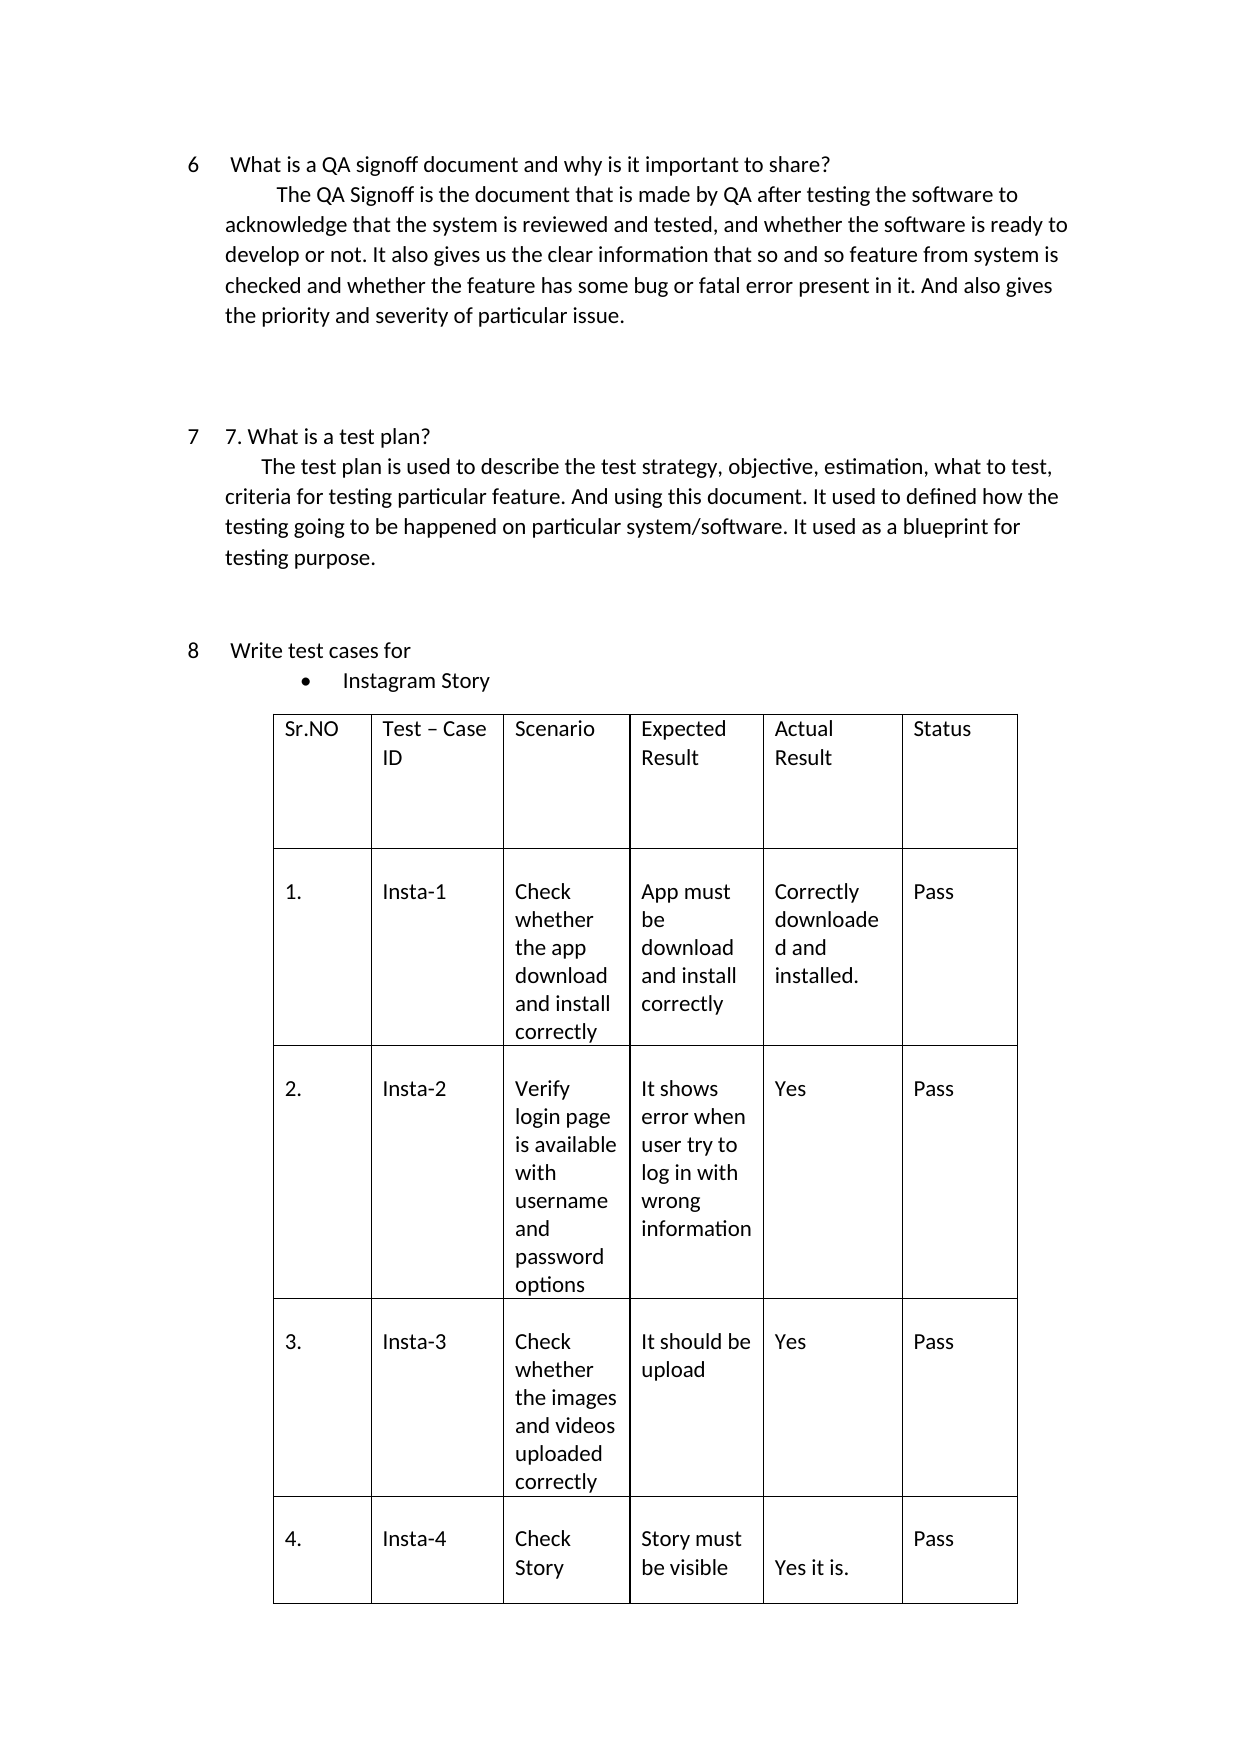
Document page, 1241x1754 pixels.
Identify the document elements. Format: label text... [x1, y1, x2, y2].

table_cell Check Story [504, 1497, 629, 1603]
table_header Status [903, 715, 1017, 848]
table_cell Correctly downloaded and installed. [764, 849, 902, 1045]
table_header Expected Result [631, 715, 763, 848]
table_cell Insta-1 [372, 849, 503, 1045]
list Instagram Story [300, 667, 1090, 695]
table_cell Pass [903, 1299, 1017, 1496]
table_cell 4. [274, 1497, 371, 1603]
table_cell Pass [903, 1046, 1017, 1298]
table_cell App must be download and install correctly [631, 849, 763, 1045]
list The test plan is used to describe the test strategy, objective, estimation, what to test, criteria for testing particular feature. And using this document. It used to defined how the testing going to be happened on particular system/software. It used as a blueprint for testing purpose. [225, 452, 1090, 571]
table_cell 1. [274, 849, 371, 1045]
list What is a QA signoff document and why is it important to share? The QA Signoff is the document that is made by QA after testing the software to acknowledge that the system is reviewed and tested, and whether the software is ready to develop or not. It also gives us the clear information that so and so feature from system is checked and whether the feature has some bug or fatal error present in it. And also gives the priority and severity of particular issue. [187, 150, 1090, 329]
table_cell Insta-3 [372, 1299, 503, 1496]
list 7. What is a test plan? [187, 422, 1090, 450]
table_cell It shows error when user try to log in with wrong information [631, 1046, 763, 1298]
table_cell Pass [903, 1497, 1017, 1603]
table_cell Insta-4 [372, 1497, 503, 1603]
table_header Scenario [504, 715, 629, 848]
table_cell Yes [764, 1046, 902, 1298]
table_header Actual Result [764, 715, 902, 848]
table_cell Yes it is. [764, 1497, 902, 1603]
table_header Test – Case ID [372, 715, 503, 848]
table_cell Check whether the images and videos uploaded correctly [504, 1299, 629, 1496]
list Write test cases for [187, 636, 1090, 664]
table_cell Story must be visible [631, 1497, 763, 1603]
table_cell It should be upload [631, 1299, 763, 1496]
table_cell Yes [764, 1299, 902, 1496]
table_cell Verify login page is available with username and password options [504, 1046, 629, 1298]
table_cell 2. [274, 1046, 371, 1298]
table_header Sr.NO [274, 715, 371, 848]
table_cell 3. [274, 1299, 371, 1496]
table_cell Insta-2 [372, 1046, 503, 1298]
table_cell Check whether the app download and install correctly [504, 849, 629, 1045]
table_cell Pass [903, 849, 1017, 1045]
